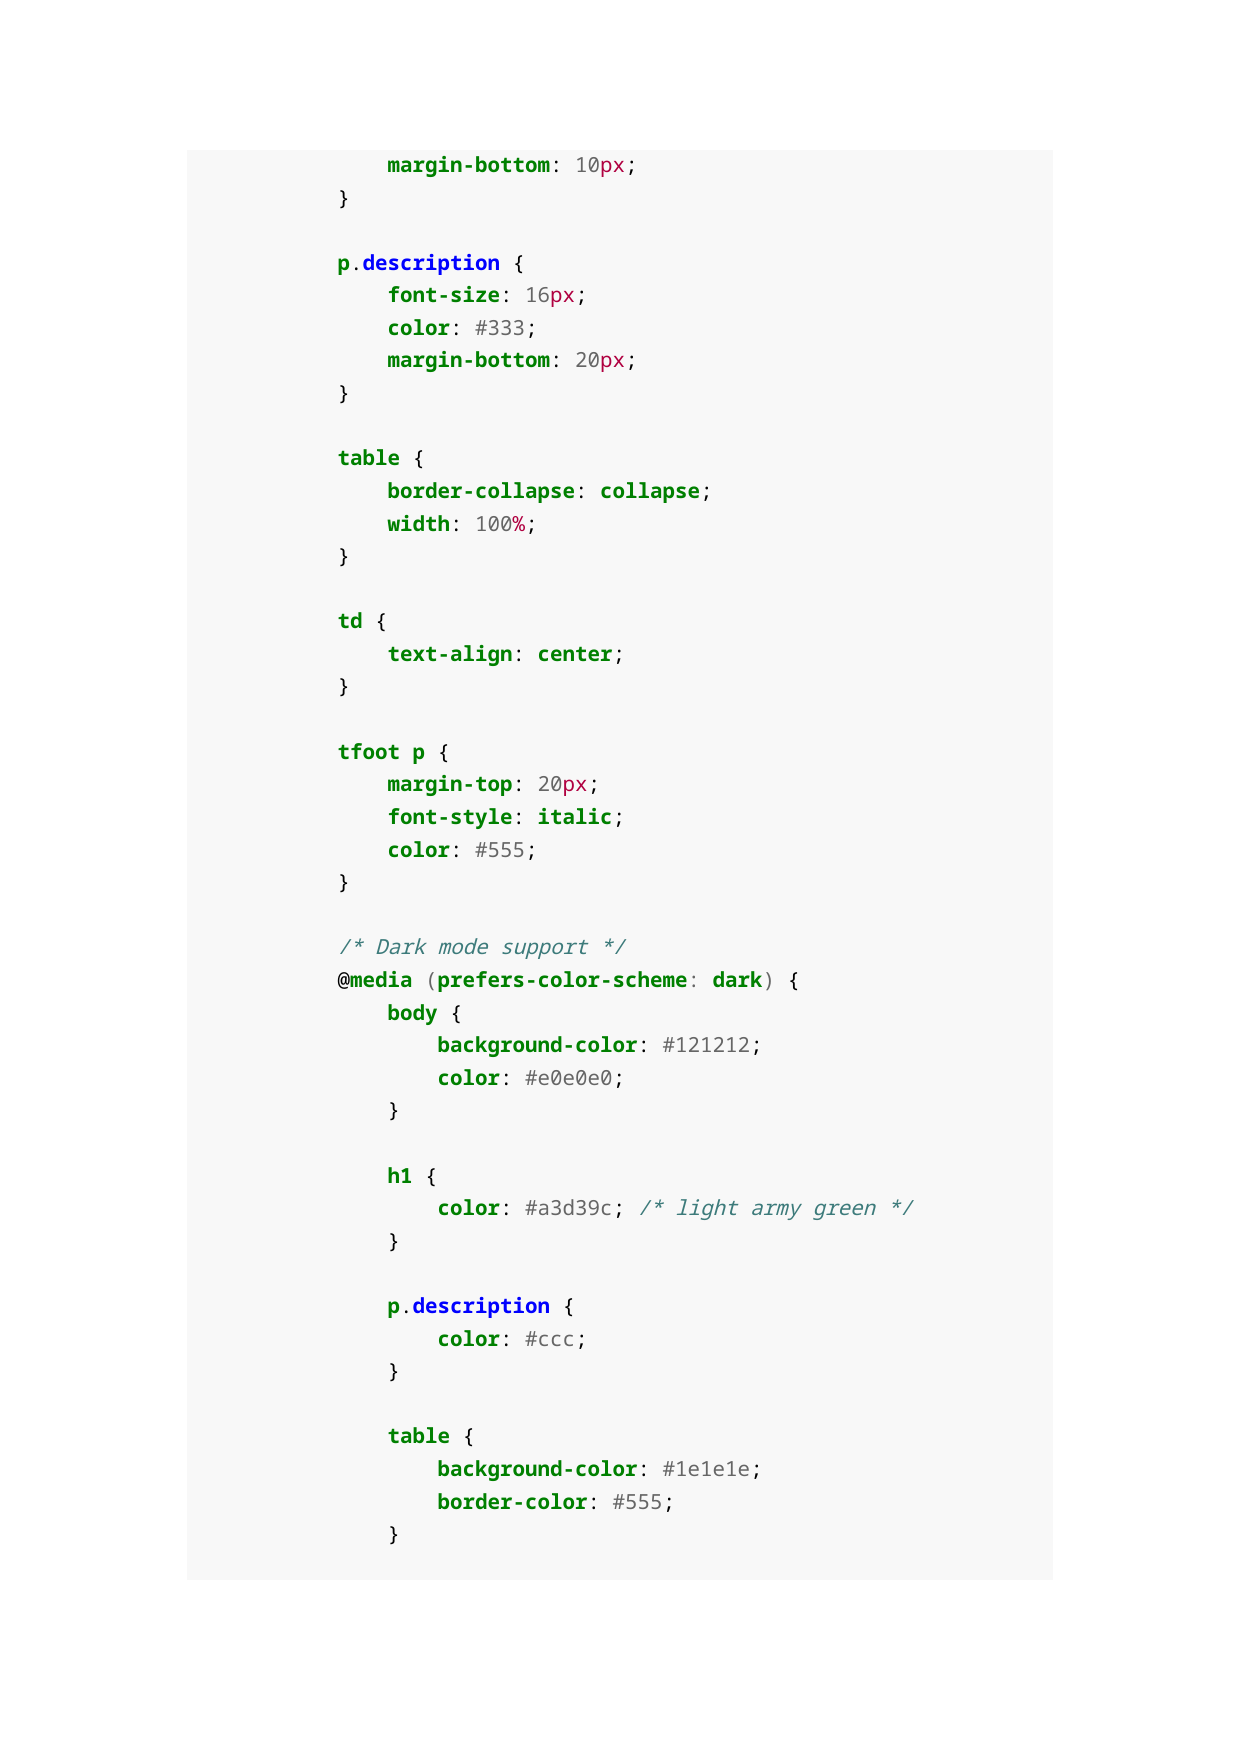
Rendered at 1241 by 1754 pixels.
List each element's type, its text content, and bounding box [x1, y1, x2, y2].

text /* Dark mode support */ [187, 932, 1053, 961]
text } [187, 672, 1053, 700]
text table { [187, 443, 1053, 472]
text border-collapse: collapse; [187, 476, 1053, 504]
text color: #ccc; [187, 1324, 1053, 1352]
text margin-bottom: 20px; [187, 346, 1053, 374]
text } [187, 1519, 1053, 1548]
text @media (prefers-color-scheme: dark) { [187, 965, 1053, 993]
text } [187, 1226, 1053, 1254]
text } [187, 867, 1053, 896]
text margin-top: 20px; [187, 769, 1053, 798]
text table { [187, 1422, 1053, 1450]
text color: #a3d39c; /* light army green */ [187, 1193, 1053, 1222]
text } [187, 183, 1053, 211]
text margin-bottom: 10px; [187, 150, 1053, 178]
text body { [187, 998, 1053, 1026]
text tfoot p { [187, 737, 1053, 765]
text border-color: #555; [187, 1487, 1053, 1515]
text p.description { [187, 1291, 1053, 1319]
text font-style: italic; [187, 802, 1053, 831]
text } [187, 378, 1053, 407]
text width: 100%; [187, 509, 1053, 537]
text color: #555; [187, 835, 1053, 863]
text } [187, 1356, 1053, 1385]
text p.description { [187, 248, 1053, 276]
text color: #e0e0e0; [187, 1063, 1053, 1091]
text background-color: #121212; [187, 1030, 1053, 1059]
text color: #333; [187, 313, 1053, 341]
text } [187, 541, 1053, 570]
text background-color: #1e1e1e; [187, 1454, 1053, 1483]
text td { [187, 606, 1053, 635]
text text-align: center; [187, 639, 1053, 667]
text } [187, 1096, 1053, 1124]
text h1 { [187, 1161, 1053, 1189]
text font-size: 16px; [187, 280, 1053, 309]
